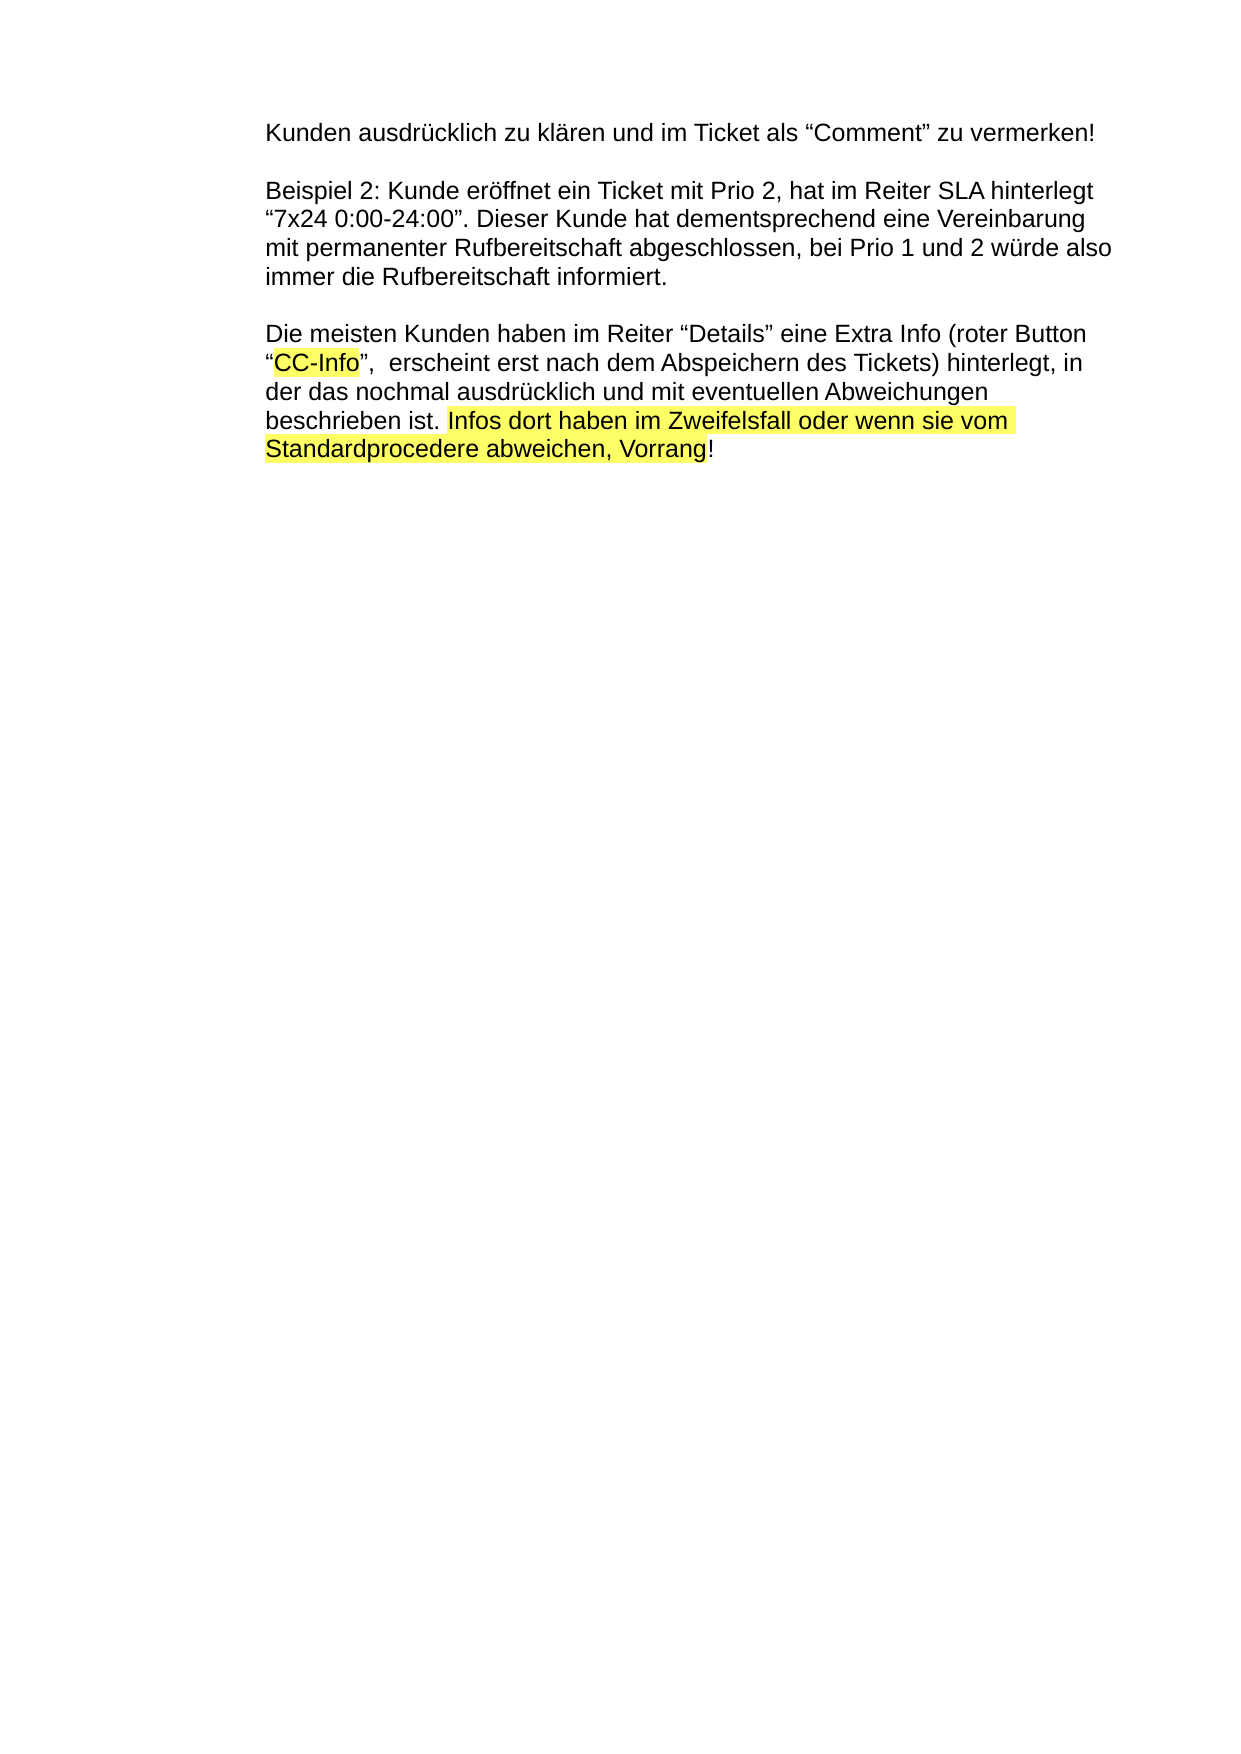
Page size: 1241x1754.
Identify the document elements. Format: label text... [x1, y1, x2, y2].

text Kunden ausdrücklich zu klären und im Ticket als “Comment” zu vermerken! [265, 118, 1122, 147]
text Die meisten Kunden haben im Reiter “Details” eine Extra Info (roter Button “CC-Info”, erscheint erst nach dem Abspeichern des Tickets) hinterlegt, in der das nochmal ausdrücklich und mit eventuellen Abweichungen beschrieben ist. Infos dort haben im Zweifelsfall oder wenn sie vom Standardprocedere abweichen, Vorrang! [265, 319, 1122, 463]
text Beispiel 2: Kunde eröffnet ein Ticket mit Prio 2, hat im Reiter SLA hinterlegt “7x24 0:00-24:00”. Dieser Kunde hat dementsprechend eine Vereinbarung mit permanenter Rufbereitschaft abgeschlossen, bei Prio 1 und 2 würde also immer die Rufbereitschaft informiert. [265, 176, 1122, 291]
